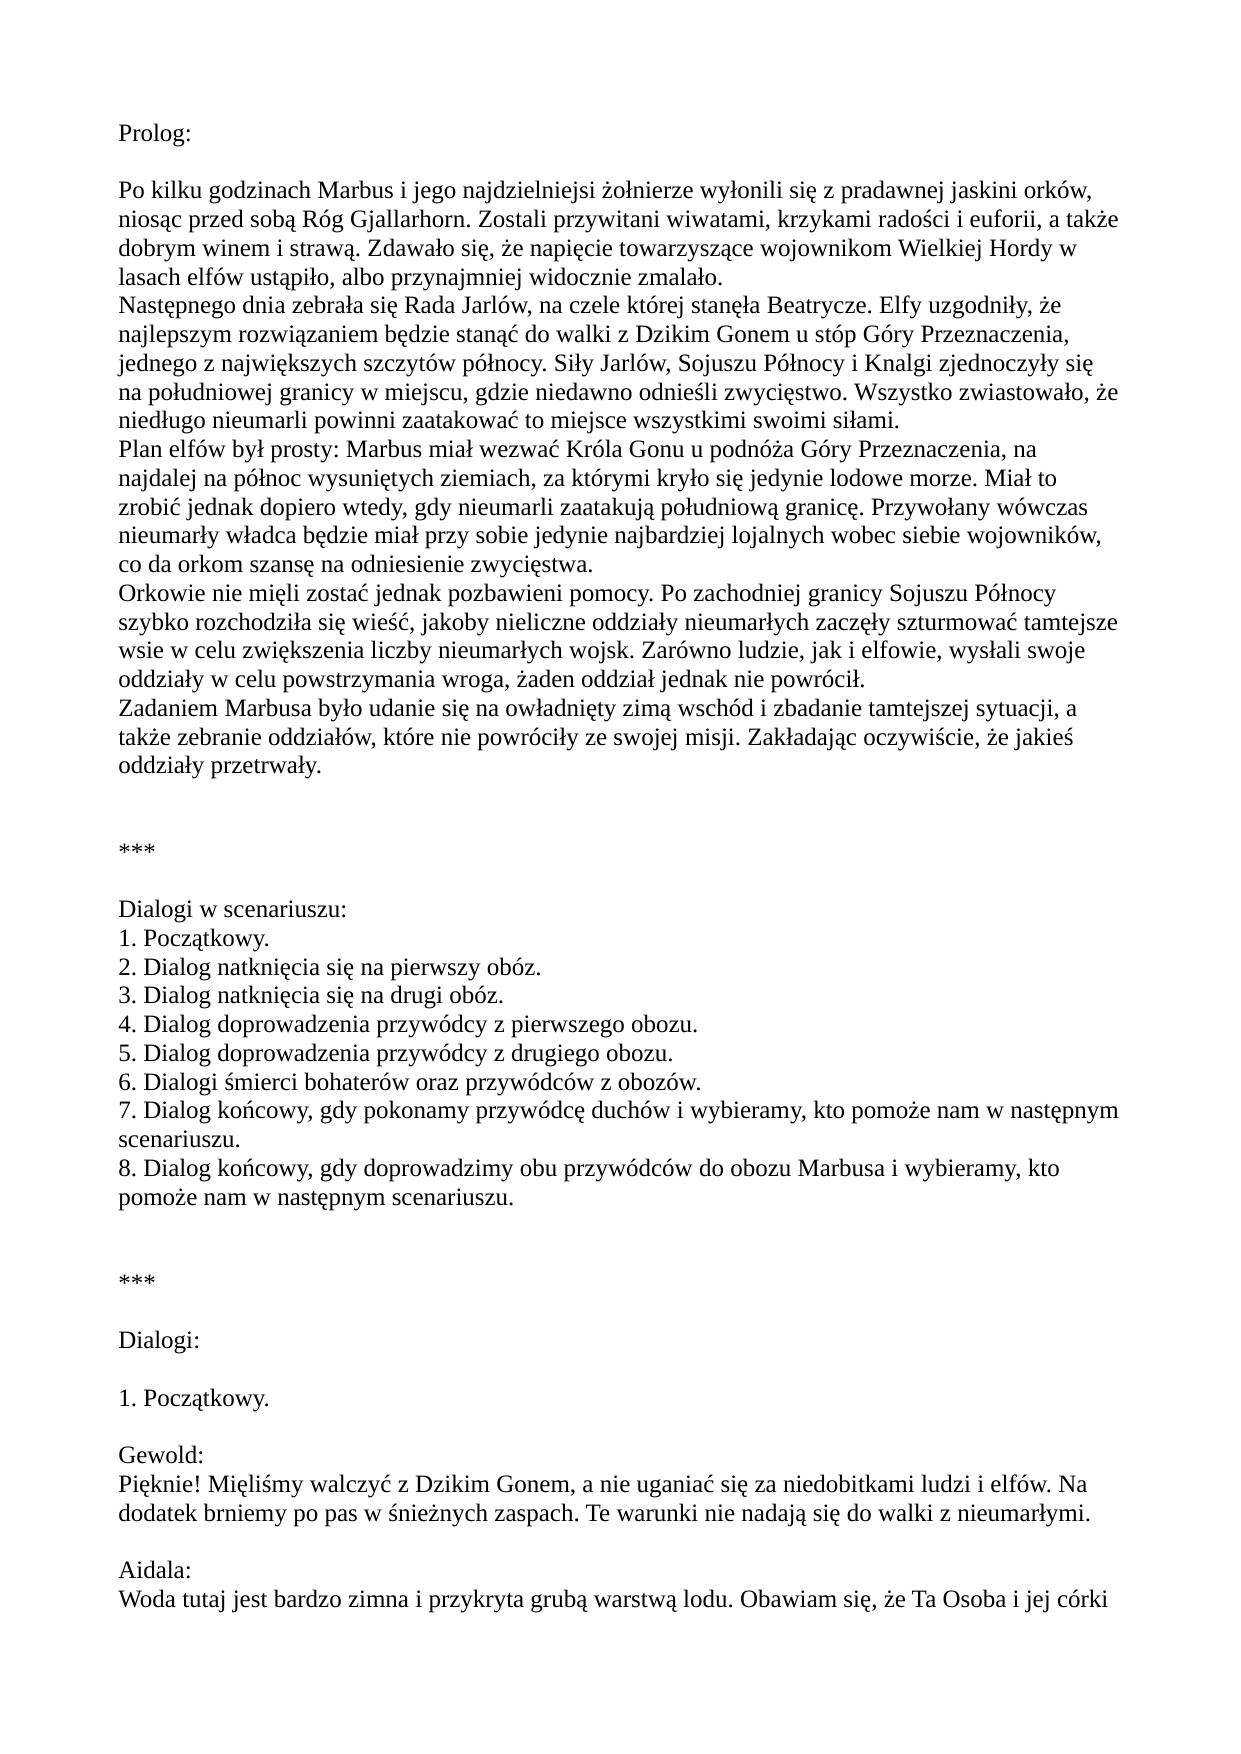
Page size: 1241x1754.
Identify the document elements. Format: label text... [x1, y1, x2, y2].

text Prolog: [118, 118, 1122, 147]
text 1. Początkowy. [118, 1383, 1122, 1412]
text 7. Dialog końcowy, gdy pokonamy przywódcę duchów i wybieramy, kto pomoże nam w następnym scenariuszu. [118, 1096, 1122, 1153]
text Aidala: [118, 1556, 1122, 1584]
text *** [118, 837, 1122, 866]
text Dialogi: [118, 1326, 1122, 1354]
text 6. Dialogi śmierci bohaterów oraz przywódców z obozów. [118, 1067, 1122, 1096]
text *** [118, 1268, 1122, 1297]
text Po kilku godzinach Marbus i jego najdzielniejsi żołnierze wyłonili się z pradawnej jaskini orków, niosąc przed sobą Róg Gjallarhorn. Zostali przywitani wiwatami, krzykami radości i euforii, a także dobrym winem i strawą. Zdawało się, że napięcie towarzyszące wojownikom Wielkiej Hordy w lasach elfów ustąpiło, albo przynajmniej widocznie zmalało. [118, 176, 1122, 291]
text 3. Dialog natknięcia się na drugi obóz. [118, 981, 1122, 1009]
text 2. Dialog natknięcia się na pierwszy obóz. [118, 952, 1122, 981]
text Woda tutaj jest bardzo zimna i przykryta grubą warstwą lodu. Obawiam się, że Ta Osoba i jej córki [118, 1584, 1122, 1613]
text 8. Dialog końcowy, gdy doprowadzimy obu przywódców do obozu Marbusa i wybieramy, kto pomoże nam w następnym scenariuszu. [118, 1153, 1122, 1211]
text Orkowie nie mięli zostać jednak pozbawieni pomocy. Po zachodniej granicy Sojuszu Północy szybko rozchodziła się wieść, jakoby nieliczne oddziały nieumarłych zaczęły szturmować tamtejsze wsie w celu zwiększenia liczby nieumarłych wojsk. Zarówno ludzie, jak i elfowie, wysłali swoje oddziały w celu powstrzymania wroga, żaden oddział jednak nie powrócił. [118, 578, 1122, 693]
text 1. Początkowy. [118, 923, 1122, 952]
text Gewold: [118, 1441, 1122, 1469]
text Następnego dnia zebrała się Rada Jarlów, na czele której stanęła Beatrycze. Elfy uzgodniły, że najlepszym rozwiązaniem będzie stanąć do walki z Dzikim Gonem u stóp Góry Przeznaczenia, jednego z największych szczytów północy. Siły Jarlów, Sojuszu Północy i Knalgi zjednoczyły się na południowej granicy w miejscu, gdzie niedawno odnieśli zwycięstwo. Wszystko zwiastowało, że niedługo nieumarli powinni zaatakować to miejsce wszystkimi swoimi siłami. [118, 291, 1122, 434]
text Dialogi w scenariuszu: [118, 894, 1122, 923]
text 4. Dialog doprowadzenia przywódcy z pierwszego obozu. [118, 1009, 1122, 1038]
text Pięknie! Mięliśmy walczyć z Dzikim Gonem, a nie uganiać się za niedobitkami ludzi i elfów. Na dodatek brniemy po pas w śnieżnych zaspach. Te warunki nie nadają się do walki z nieumarłymi. [118, 1469, 1122, 1527]
text 5. Dialog doprowadzenia przywódcy z drugiego obozu. [118, 1038, 1122, 1067]
text Plan elfów był prosty: Marbus miał wezwać Króla Gonu u podnóża Góry Przeznaczenia, na najdalej na północ wysuniętych ziemiach, za którymi kryło się jedynie lodowe morze. Miał to zrobić jednak dopiero wtedy, gdy nieumarli zaatakują południową granicę. Przywołany wówczas nieumarły władca będzie miał przy sobie jedynie najbardziej lojalnych wobec siebie wojowników, co da orkom szansę na odniesienie zwycięstwa. [118, 434, 1122, 578]
text Zadaniem Marbusa było udanie się na owładnięty zimą wschód i zbadanie tamtejszej sytuacji, a także zebranie oddziałów, które nie powróciły ze swojej misji. Zakładając oczywiście, że jakieś oddziały przetrwały. [118, 693, 1122, 779]
